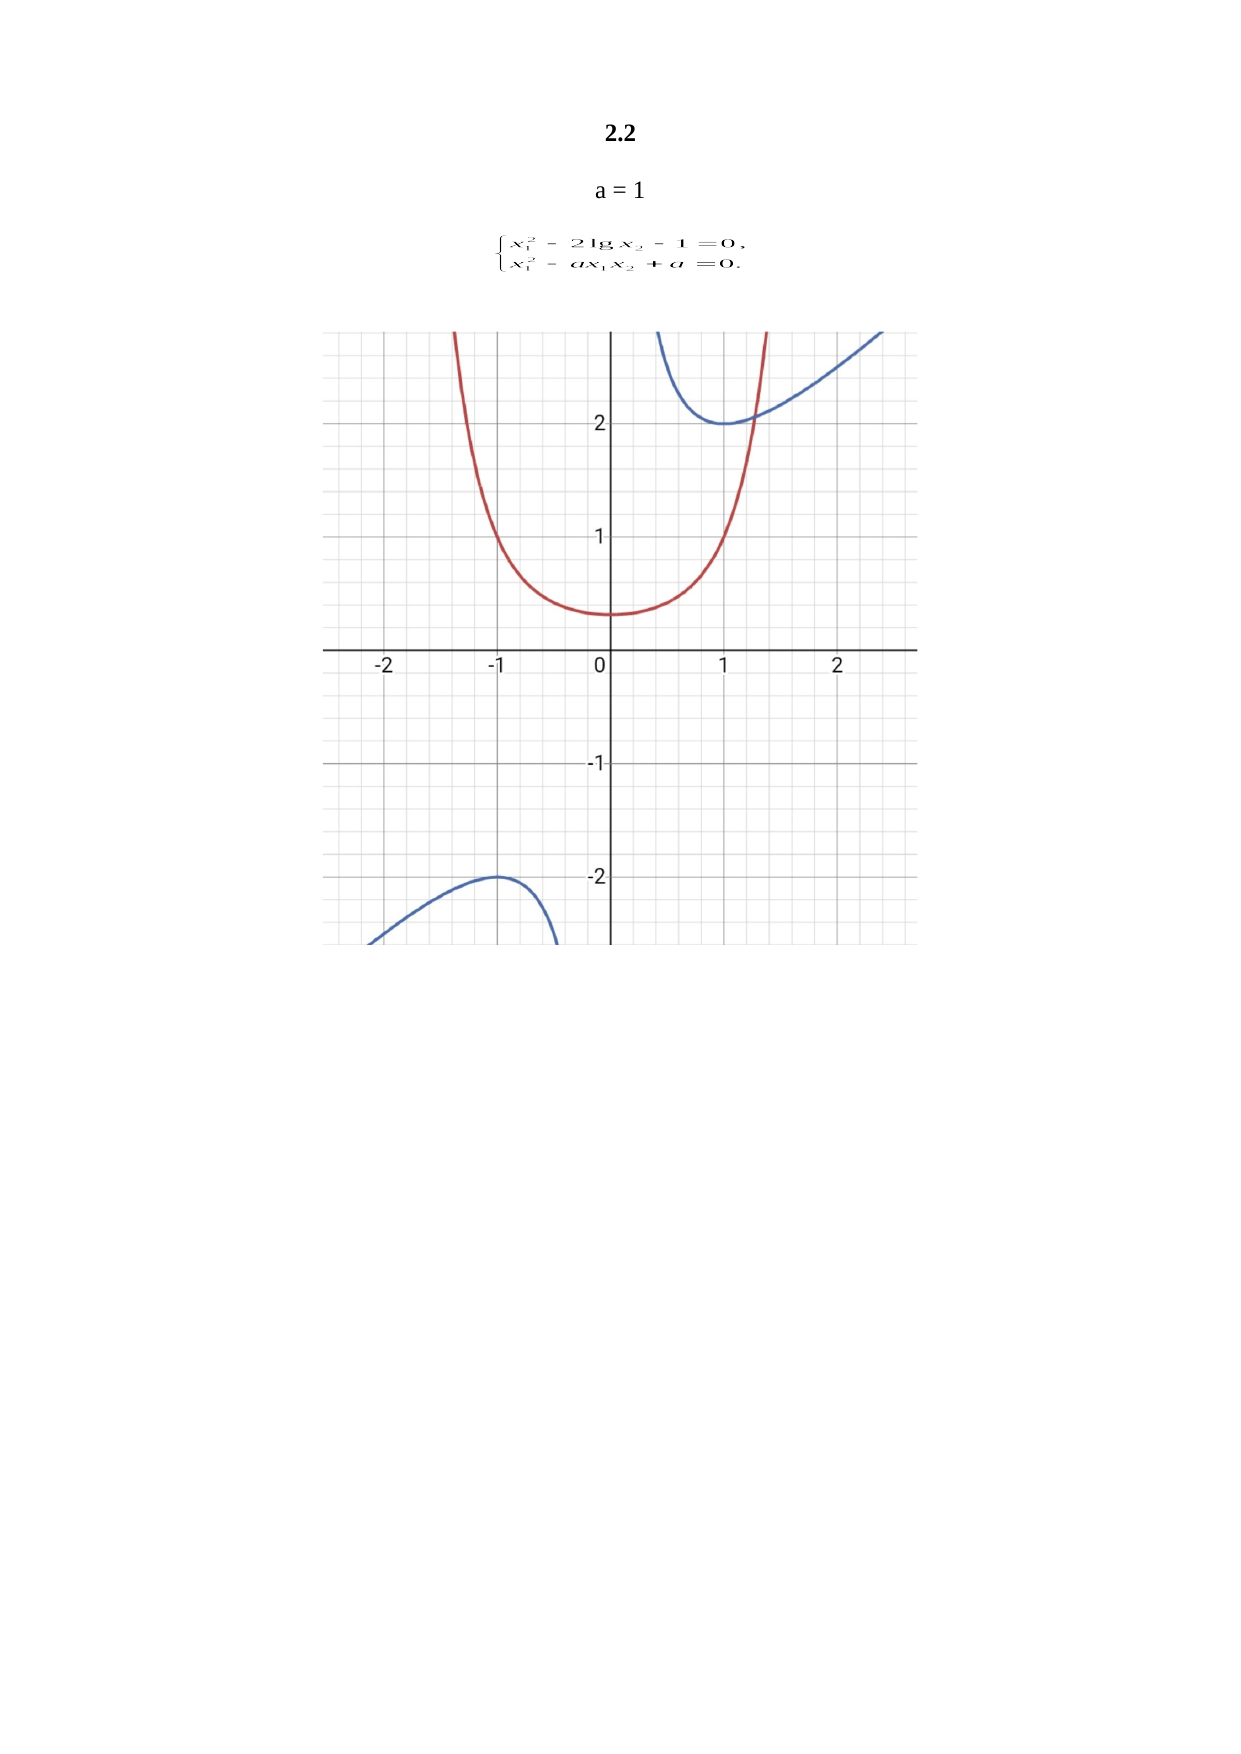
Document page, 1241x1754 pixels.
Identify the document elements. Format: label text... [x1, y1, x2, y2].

text 2.2 [118, 118, 1122, 147]
text a = 1 [118, 176, 1122, 204]
picture [322, 331, 918, 945]
